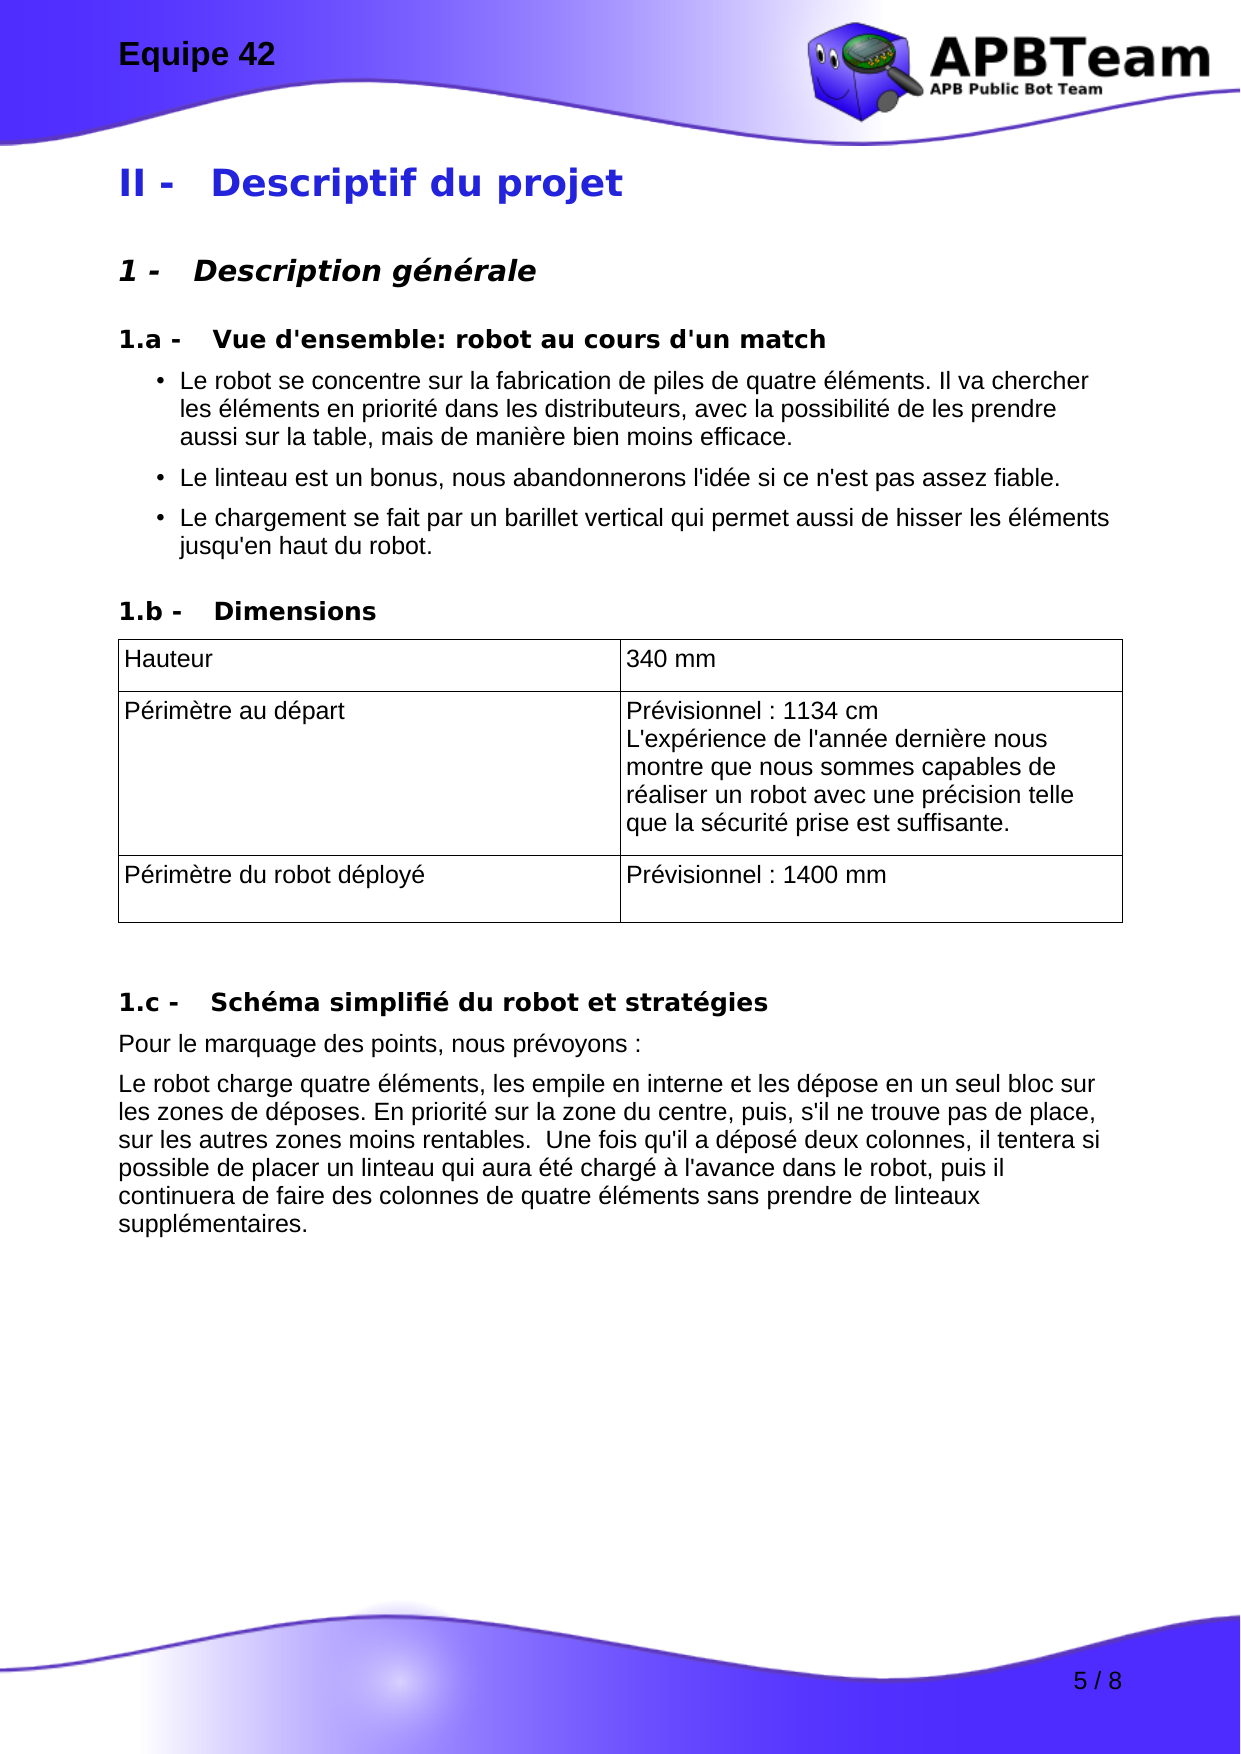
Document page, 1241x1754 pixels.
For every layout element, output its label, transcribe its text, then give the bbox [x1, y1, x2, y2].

table_cell Prévisionnel : 1400 mm [621, 856, 1122, 922]
table_cell Périmètre au départ [119, 692, 620, 855]
list Le robot se concentre sur la fabrication de piles de quatre éléments. Il va chercher les éléments en priorité dans les distributeurs, avec la possibilité de les prendre aussi sur la table, mais de manière bien moins efficace. [156, 367, 1122, 451]
text Pour le marquage des points, nous prévoyons : [118, 1029, 1122, 1057]
picture [0, 1599, 1241, 1754]
list Le chargement se fait par un barillet vertical qui permet aussi de hisser les éléments jusqu'en haut du robot. [156, 504, 1122, 560]
table_header 340 mm [621, 640, 1122, 691]
table_cell Périmètre du robot déployé [119, 856, 620, 922]
picture [0, 0, 1241, 146]
subtitle Schéma simplifié du robot et stratégies [118, 988, 1122, 1017]
table_cell Prévisionnel : 1134 cm L'expérience de l'année dernière nous montre que nous sommes capables de réaliser un robot avec une précision telle que la sécurité prise est suffisante. [621, 692, 1122, 855]
subtitle Description générale [118, 254, 1122, 288]
subtitle Vue d'ensemble: robot au cours d'un match [118, 326, 1122, 355]
subtitle Descriptif du projet [118, 161, 1122, 205]
table_header Hauteur [119, 640, 620, 691]
list Le linteau est un bonus, nous abandonnerons l'idée si ce n'est pas assez fiable. [156, 463, 1122, 492]
subtitle Dimensions [118, 597, 1122, 627]
text Le robot charge quatre éléments, les empile en interne et les dépose en un seul bloc sur les zones de déposes. En priorité sur la zone du centre, puis, s'il ne trouve pas de place, sur les autres zones moins rentables. Une fois qu'il a déposé deux colonnes, il tentera si possible de placer un linteau qui aura été chargé à l'avance dans le robot, puis il continuera de faire des colonnes de quatre éléments sans prendre de linteaux supplémentaires. [118, 1070, 1122, 1237]
